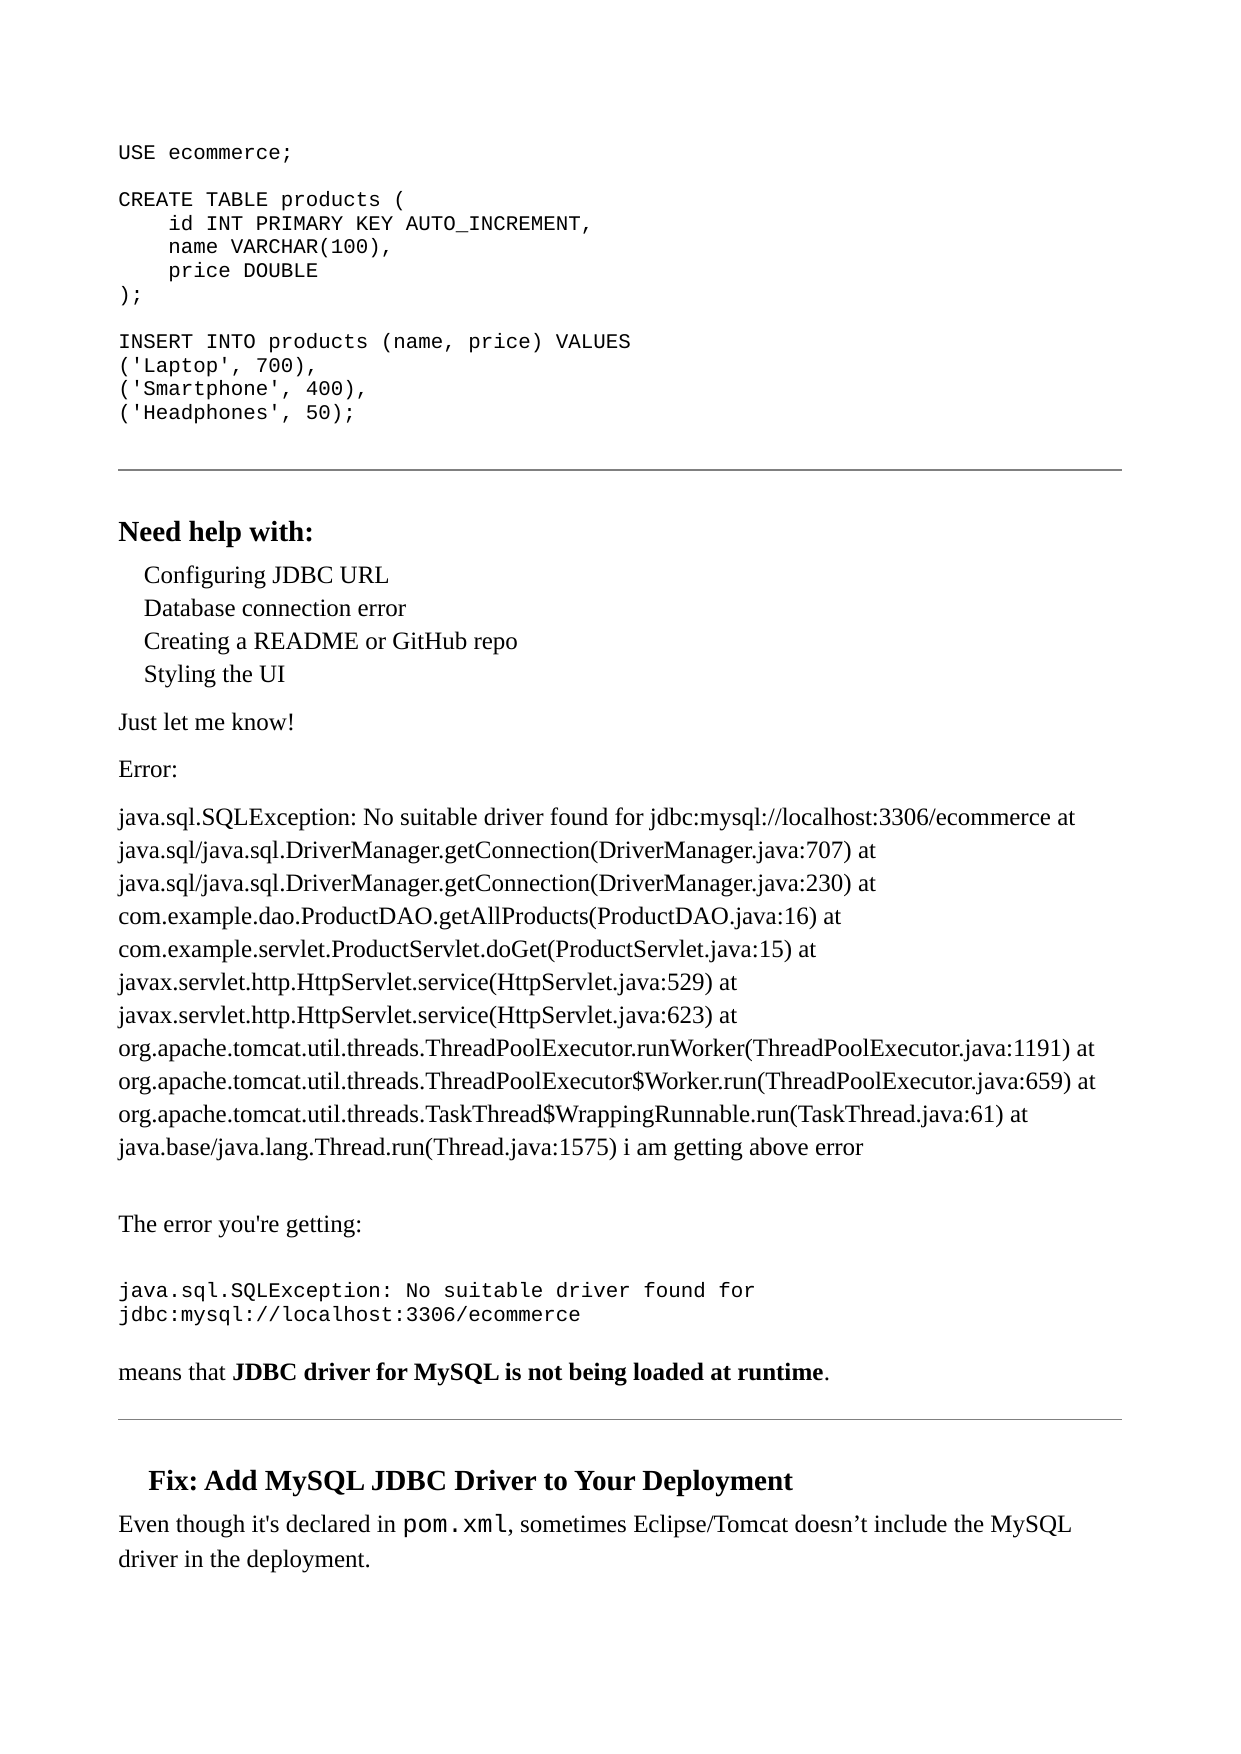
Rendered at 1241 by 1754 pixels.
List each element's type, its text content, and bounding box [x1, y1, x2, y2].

text java.sql.SQLException: No suitable driver found for jdbc:mysql://localhost:3306/ecommerce at java.sql/java.sql.DriverManager.getConnection(DriverManager.java:707) at java.sql/java.sql.DriverManager.getConnection(DriverManager.java:230) at com.example.dao.ProductDAO.getAllProducts(ProductDAO.java:16) at com.example.servlet.ProductServlet.doGet(ProductServlet.java:15) at javax.servlet.http.HttpServlet.service(HttpServlet.java:529) at javax.servlet.http.HttpServlet.service(HttpServlet.java:623) at org.apache.tomcat.util.threads.ThreadPoolExecutor.runWorker(ThreadPoolExecutor.java:1191) at org.apache.tomcat.util.threads.ThreadPoolExecutor$Worker.run(ThreadPoolExecutor.java:659) at org.apache.tomcat.util.threads.TaskThread$WrappingRunnable.run(TaskThread.java:61) at java.base/java.lang.Thread.run(Thread.java:1575) i am getting above error [118, 802, 1122, 1161]
text The error you're getting: [118, 1209, 1122, 1238]
subtitle Need help with: [118, 514, 1122, 547]
text means that JDBC driver for MySQL is not being loaded at runtime. [118, 1357, 1122, 1386]
text price DOUBLE [118, 260, 1122, 284]
text ('Laptop', 700), [118, 354, 1122, 378]
text name VARCHAR(100), [118, 236, 1122, 260]
text id INT PRIMARY KEY AUTO_INCREMENT, [118, 213, 1122, 236]
text INSERT INTO products (name, price) VALUES [118, 331, 1122, 354]
text ('Headphones', 50); [118, 402, 1122, 426]
text ); [118, 284, 1122, 307]
text Just let me know! [118, 707, 1122, 735]
subtitle ✅ Fix: Add MySQL JDBC Driver to Your Deployment [118, 1463, 1122, 1497]
text ✅ Configuring JDBC URL ✅ Database connection error ✅ Creating a README or GitHub repo ✅ Styling the UI [118, 560, 1122, 688]
text ('Smartphone', 400), [118, 378, 1122, 402]
text CREATE TABLE products ( [118, 189, 1122, 213]
text USE ecommerce; [118, 142, 1122, 165]
text Even though it's declared in pom.xml, sometimes Eclipse/Tomcat doesn’t include the MySQL driver in the deployment. [118, 1509, 1122, 1573]
text java.sql.SQLException: No suitable driver found for jdbc:mysql://localhost:3306/ecommerce [118, 1280, 1122, 1327]
text Error: [118, 754, 1122, 783]
